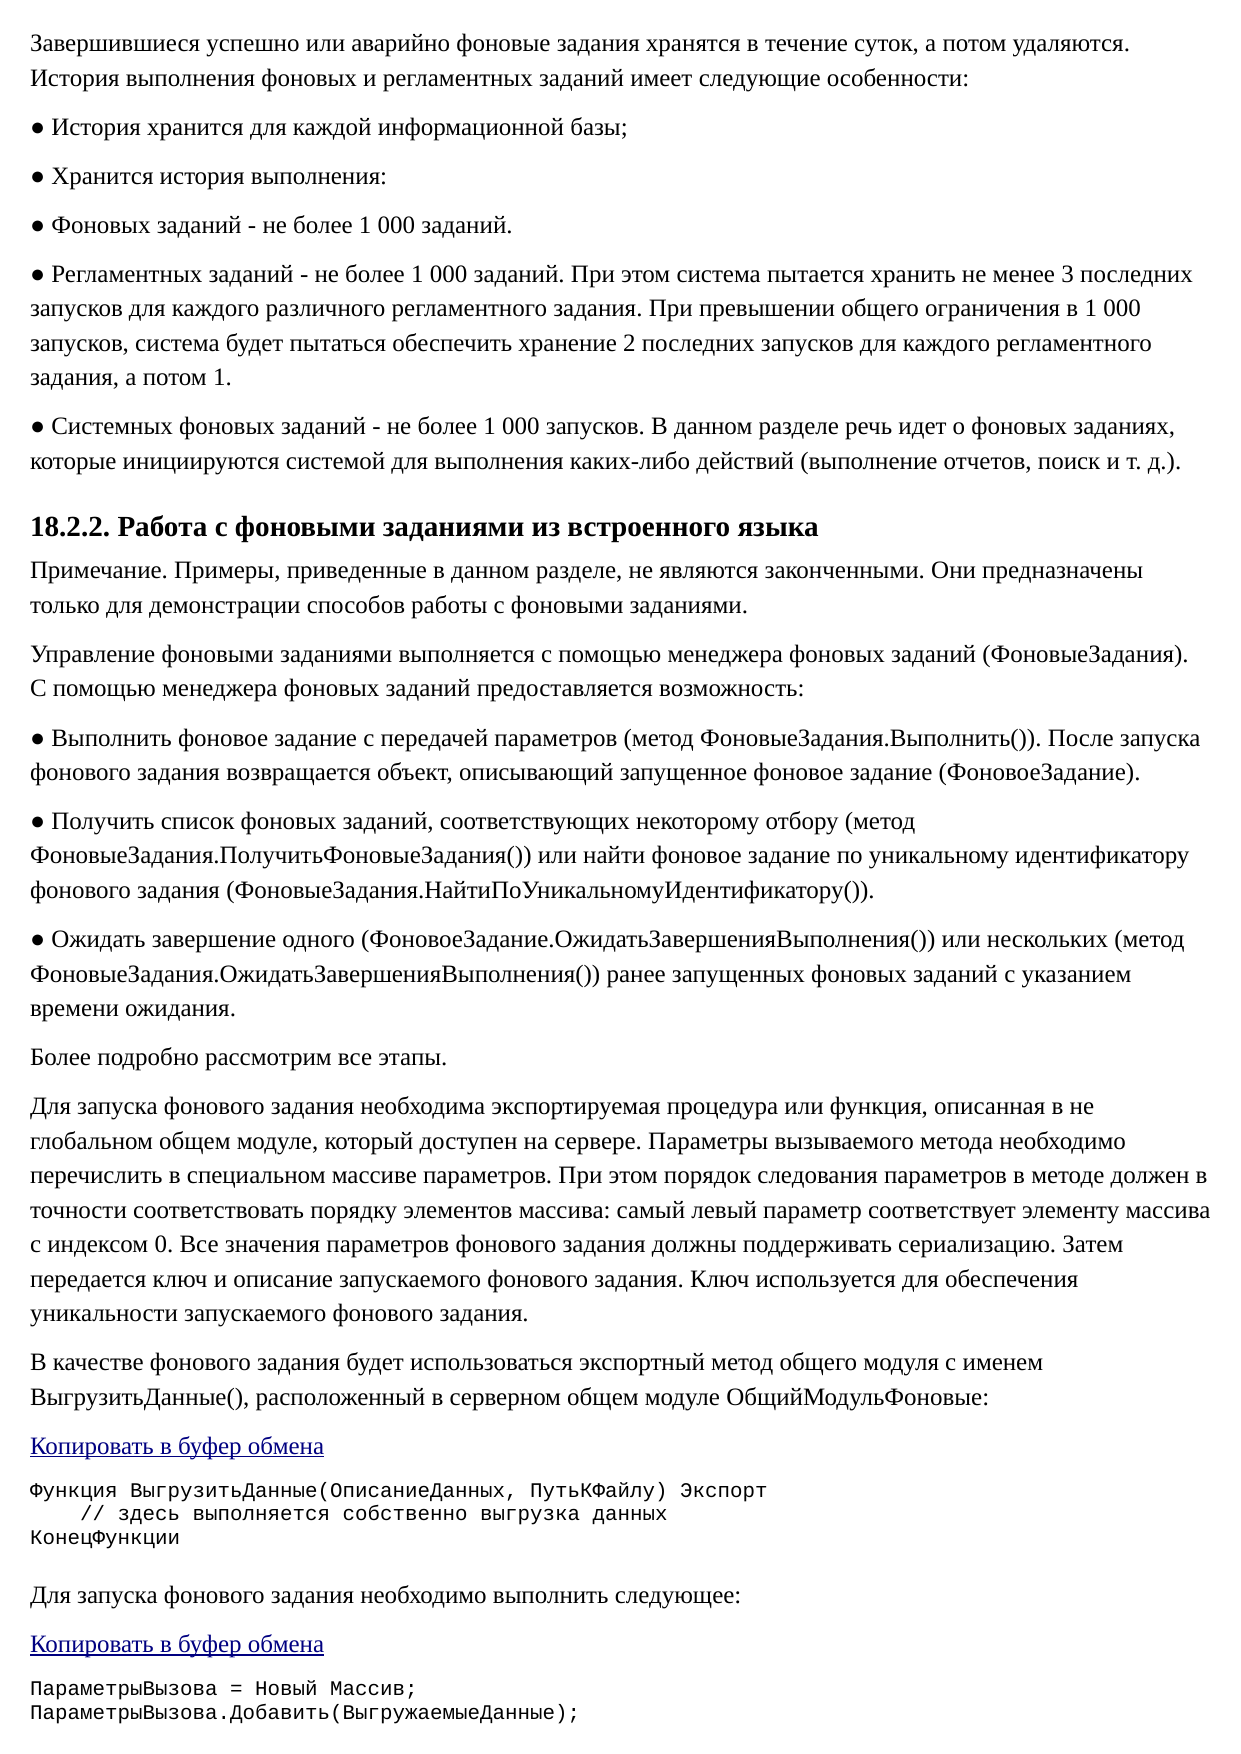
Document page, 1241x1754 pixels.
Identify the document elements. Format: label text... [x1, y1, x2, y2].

text Примечание. Примеры, приведенные в данном разделе, не являются законченными. Они предназначены только для демонстрации способов работы с фоновыми заданиями. [30, 556, 1211, 619]
text // здесь выполняется собственно выгрузка данных [30, 1503, 1211, 1527]
text ПараметрыВызова = Новый Массив; [30, 1678, 1211, 1702]
text ● Выполнить фоновое задание с передачей параметров (метод ФоновыеЗадания.Выполнить()). После запуска фонового задания возвращается объект, описывающий запущенное фоновое задание (ФоновоеЗадание). [30, 723, 1211, 786]
text Копировать в буфер обмена [30, 1629, 1211, 1658]
text Завершившиеся успешно или аварийно фоновые задания хранятся в течение суток, а потом удаляются. История выполнения фоновых и регламентных заданий имеет следующие особенности: [30, 28, 1211, 91]
text В качестве фонового задания будет использоваться экспортный метод общего модуля с именем ВыгрузитьДанные(), расположенный в серверном общем модуле ОбщийМодульФоновые: [30, 1347, 1211, 1410]
text ● Ожидать завершение одного (ФоновоеЗадание.ОжидатьЗавершенияВыполнения()) или нескольких (метод ФоновыеЗадания.ОжидатьЗавершенияВыполнения()) ранее запущенных фоновых заданий с указанием времени ожидания. [30, 924, 1211, 1022]
text ● Системных фоновых заданий ‑ не более 1 000 запусков. В данном разделе речь идет о фоновых заданиях, которые инициируются системой для выполнения каких-либо действий (выполнение отчетов, поиск и т. д.). [30, 411, 1211, 474]
text ● Фоновых заданий ‑ не более 1 000 заданий. [30, 210, 1211, 238]
text Копировать в буфер обмена [30, 1431, 1211, 1459]
text Для запуска фонового задания необходимо выполнить следующее: [30, 1580, 1211, 1609]
text Для запуска фонового задания необходима экспортируемая процедура или функция, описанная в не глобальном общем модуле, который доступен на сервере. Параметры вызываемого метода необходимо перечислить в специальном массиве параметров. При этом порядок следования параметров в методе должен в точности соответствовать порядку элементов массива: самый левый параметр соответствует элементу массива с индексом 0. Все значения параметров фонового задания должны поддерживать сериализацию. Затем передается ключ и описание запускаемого фонового задания. Ключ используется для обеспечения уникальности запускаемого фонового задания. [30, 1091, 1211, 1327]
text ПараметрыВызова.Добавить(ВыгружаемыеДанные); [30, 1702, 1211, 1726]
text ● Регламентных заданий ‑ не более 1 000 заданий. При этом система пытается хранить не менее 3 последних запусков для каждого различного регламентного задания. При превышении общего ограничения в 1 000 запусков, система будет пытаться обеспечить хранение 2 последних запусков для каждого регламентного задания, а потом 1. [30, 259, 1211, 391]
text ● Получить список фоновых заданий, соответствующих некоторому отбору (метод ФоновыеЗадания.ПолучитьФоновыеЗадания()) или найти фоновое задание по уникальному идентификатору фонового задания (ФоновыеЗадания.НайтиПоУникальномуИдентификатору()). [30, 806, 1211, 904]
text Функция ВыгрузитьДанные(ОписаниеДанных, ПутьКФайлу) Экспорт [30, 1480, 1211, 1503]
text КонецФункции [30, 1527, 1211, 1551]
text Управление фоновыми заданиями выполняется с помощью менеджера фоновых заданий (ФоновыеЗадания). С помощью менеджера фоновых заданий предоставляется возможность: [30, 639, 1211, 702]
text Более подробно рассмотрим все этапы. [30, 1042, 1211, 1071]
subtitle 18.2.2. Работа с фоновыми заданиями из встроенного языка [30, 509, 1211, 543]
text ● История хранится для каждой информационной базы; [30, 112, 1211, 140]
text ● Хранится история выполнения: [30, 161, 1211, 189]
